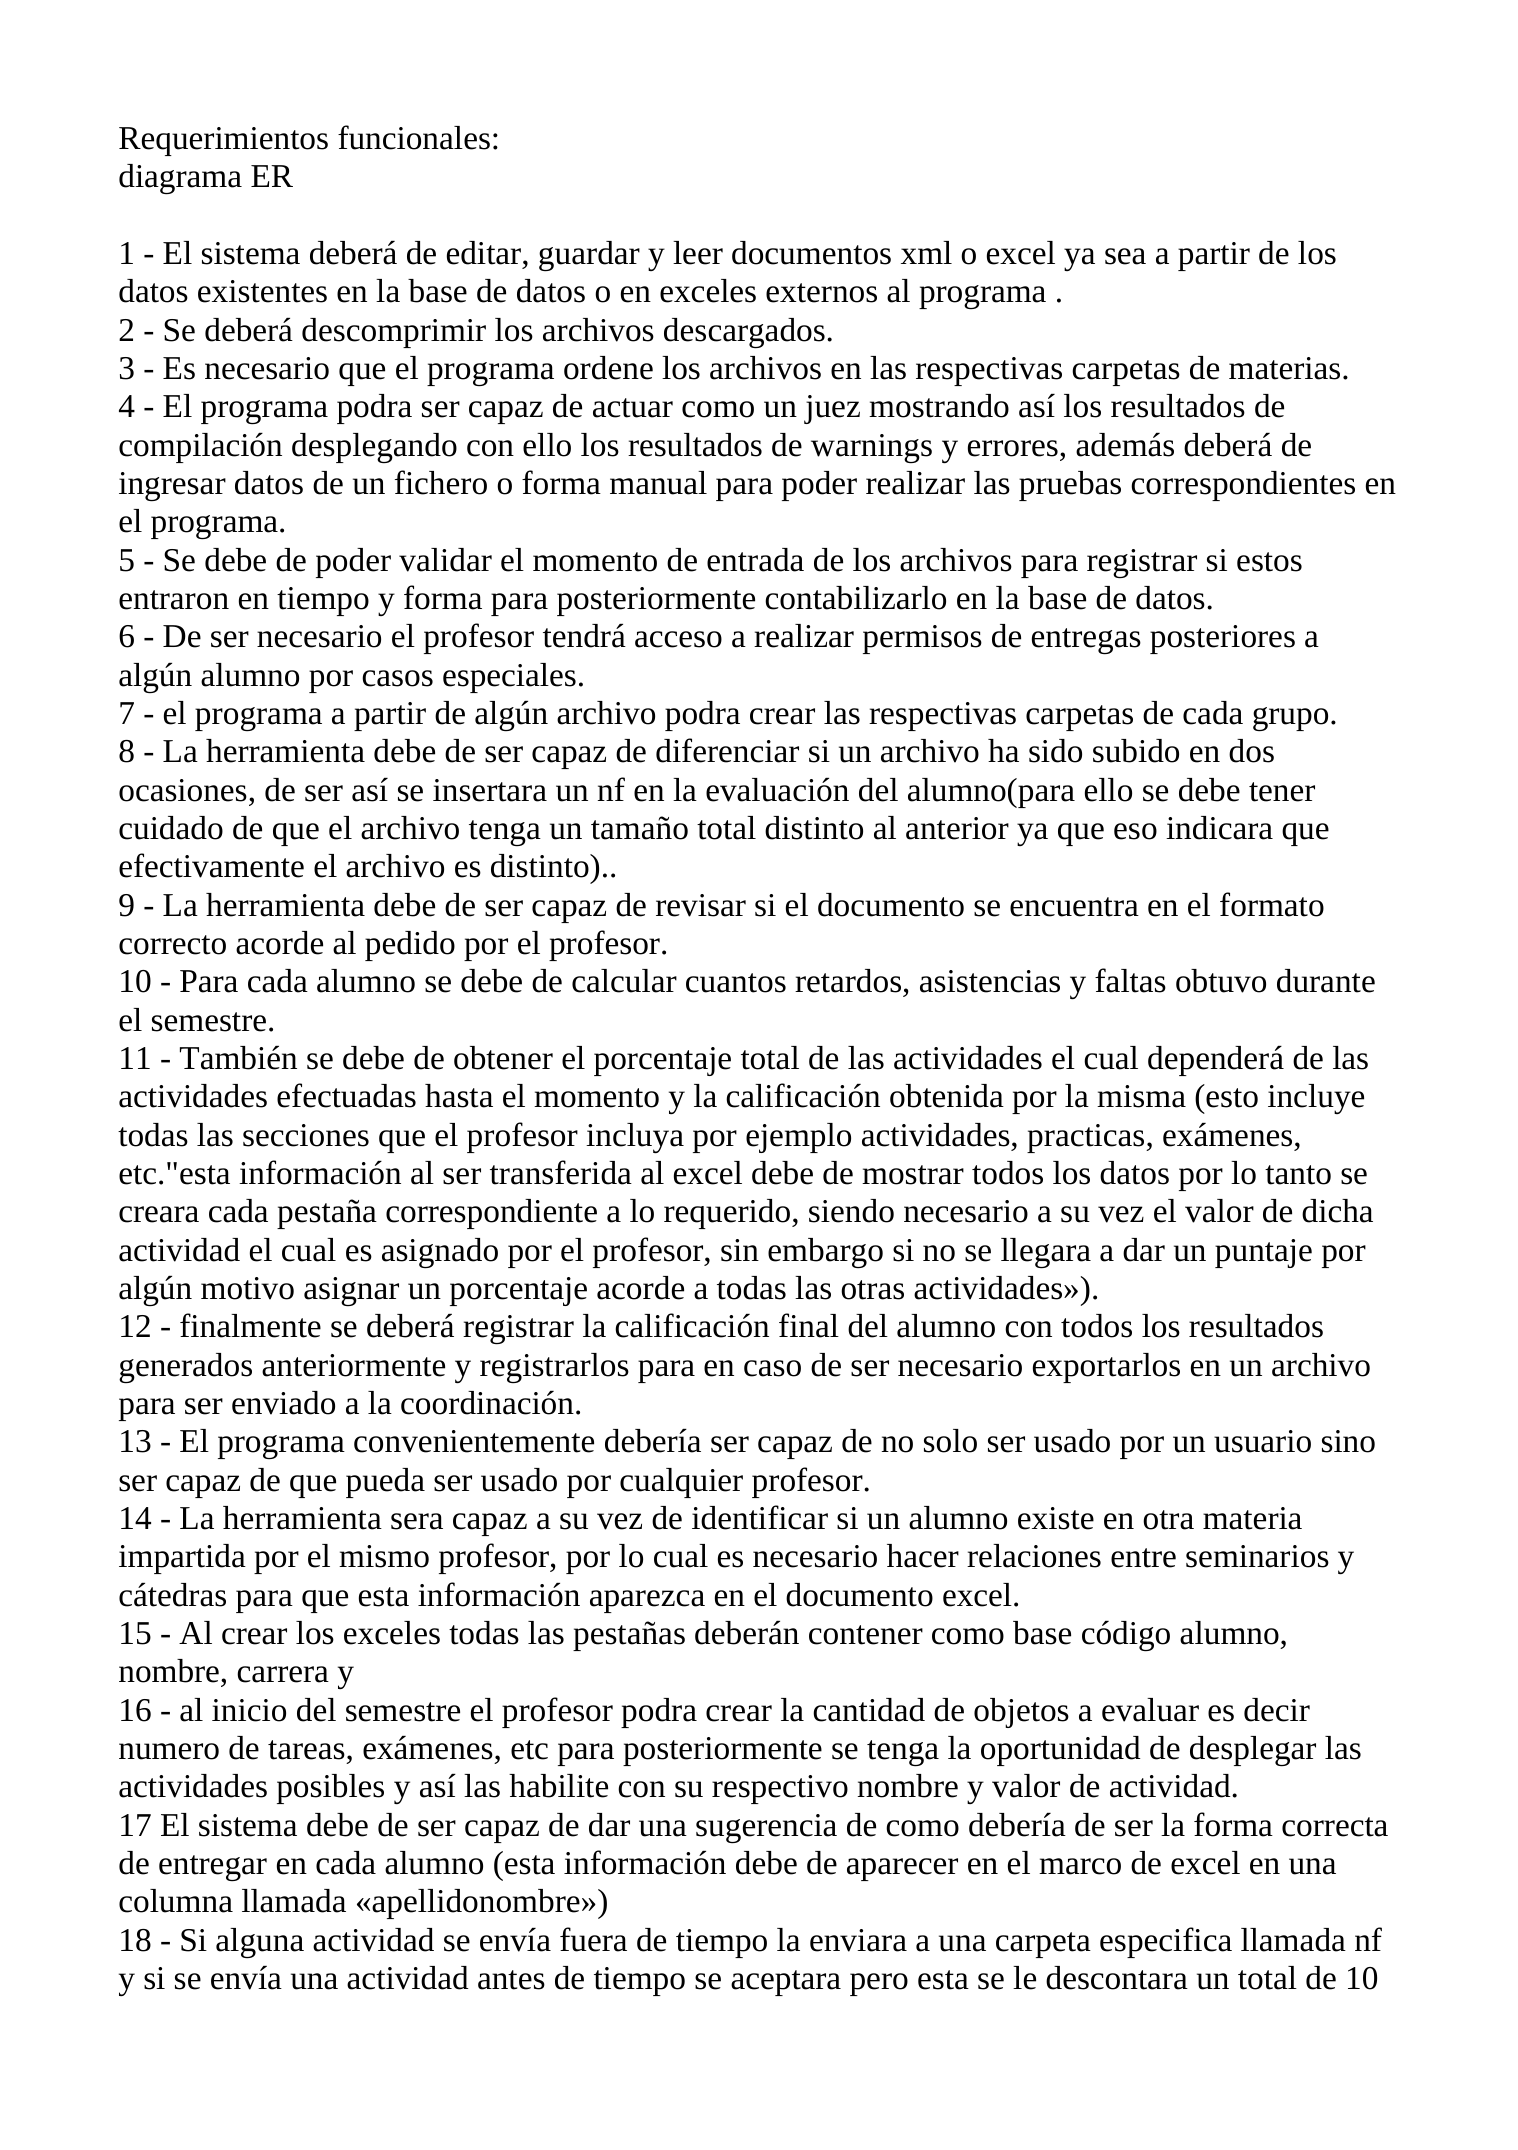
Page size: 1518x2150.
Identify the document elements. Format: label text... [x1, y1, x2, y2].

text 2 - Se deberá descomprimir los archivos descargados. [118, 310, 1399, 348]
text 8 - La herramienta debe de ser capaz de diferenciar si un archivo ha sido subido en dos ocasiones, de ser así se insertara un nf en la evaluación del alumno(para ello se debe tener cuidado de que el archivo tenga un tamaño total distinto al anterior ya que eso indicara que efectivamente el archivo es distinto).. [118, 731, 1399, 885]
text 18 - Si alguna actividad se envía fuera de tiempo la enviara a una carpeta especifica llamada nf y si se envía una actividad antes de tiempo se aceptara pero esta se le descontara un total de 10 [118, 1920, 1399, 1996]
text 10 - Para cada alumno se debe de calcular cuantos retardos, asistencias y faltas obtuvo durante el semestre. [118, 961, 1399, 1038]
text 14 - La herramienta sera capaz a su vez de identificar si un alumno existe en otra materia impartida por el mismo profesor, por lo cual es necesario hacer relaciones entre seminarios y cátedras para que esta información aparezca en el documento excel. [118, 1498, 1399, 1613]
text 5 - Se debe de poder validar el momento de entrada de los archivos para registrar si estos entraron en tiempo y forma para posteriormente contabilizarlo en la base de datos. [118, 540, 1399, 616]
text 9 - La herramienta debe de ser capaz de revisar si el documento se encuentra en el formato correcto acorde al pedido por el profesor. [118, 885, 1399, 961]
text 4 - El programa podra ser capaz de actuar como un juez mostrando así los resultados de compilación desplegando con ello los resultados de warnings y errores, además deberá de ingresar datos de un fichero o forma manual para poder realizar las pruebas correspondientes en el programa. [118, 386, 1399, 540]
text 11 - También se debe de obtener el porcentaje total de las actividades el cual dependerá de las actividades efectuadas hasta el momento y la calificación obtenida por la misma (esto incluye todas las secciones que el profesor incluya por ejemplo actividades, practicas, exámenes, etc."esta información al ser transferida al excel debe de mostrar todos los datos por lo tanto se creara cada pestaña correspondiente a lo requerido, siendo necesario a su vez el valor de dicha actividad el cual es asignado por el profesor, sin embargo si no se llegara a dar un puntaje por algún motivo asignar un porcentaje acorde a todas las otras actividades»). [118, 1038, 1399, 1306]
text 7 - el programa a partir de algún archivo podra crear las respectivas carpetas de cada grupo. [118, 693, 1399, 731]
text 3 - Es necesario que el programa ordene los archivos en las respectivas carpetas de materias. [118, 348, 1399, 386]
text Requerimientos funcionales: [118, 118, 1399, 156]
text diagrama ER [118, 156, 1399, 195]
text 12 - finalmente se deberá registrar la calificación final del alumno con todos los resultados generados anteriormente y registrarlos para en caso de ser necesario exportarlos en un archivo para ser enviado a la coordinación. [118, 1306, 1399, 1421]
text 17 El sistema debe de ser capaz de dar una sugerencia de como debería de ser la forma correcta de entregar en cada alumno (esta información debe de aparecer en el marco de excel en una columna llamada «apellidonombre») [118, 1805, 1399, 1920]
text 1 - El sistema deberá de editar, guardar y leer documentos xml o excel ya sea a partir de los datos existentes en la base de datos o en exceles externos al programa . [118, 233, 1399, 310]
text 16 - al inicio del semestre el profesor podra crear la cantidad de objetos a evaluar es decir numero de tareas, exámenes, etc para posteriormente se tenga la oportunidad de desplegar las actividades posibles y así las habilite con su respectivo nombre y valor de actividad. [118, 1690, 1399, 1805]
text 15 - Al crear los exceles todas las pestañas deberán contener como base código alumno, nombre, carrera y [118, 1613, 1399, 1690]
text 6 - De ser necesario el profesor tendrá acceso a realizar permisos de entregas posteriores a algún alumno por casos especiales. [118, 616, 1399, 693]
text 13 - El programa convenientemente debería ser capaz de no solo ser usado por un usuario sino ser capaz de que pueda ser usado por cualquier profesor. [118, 1421, 1399, 1498]
